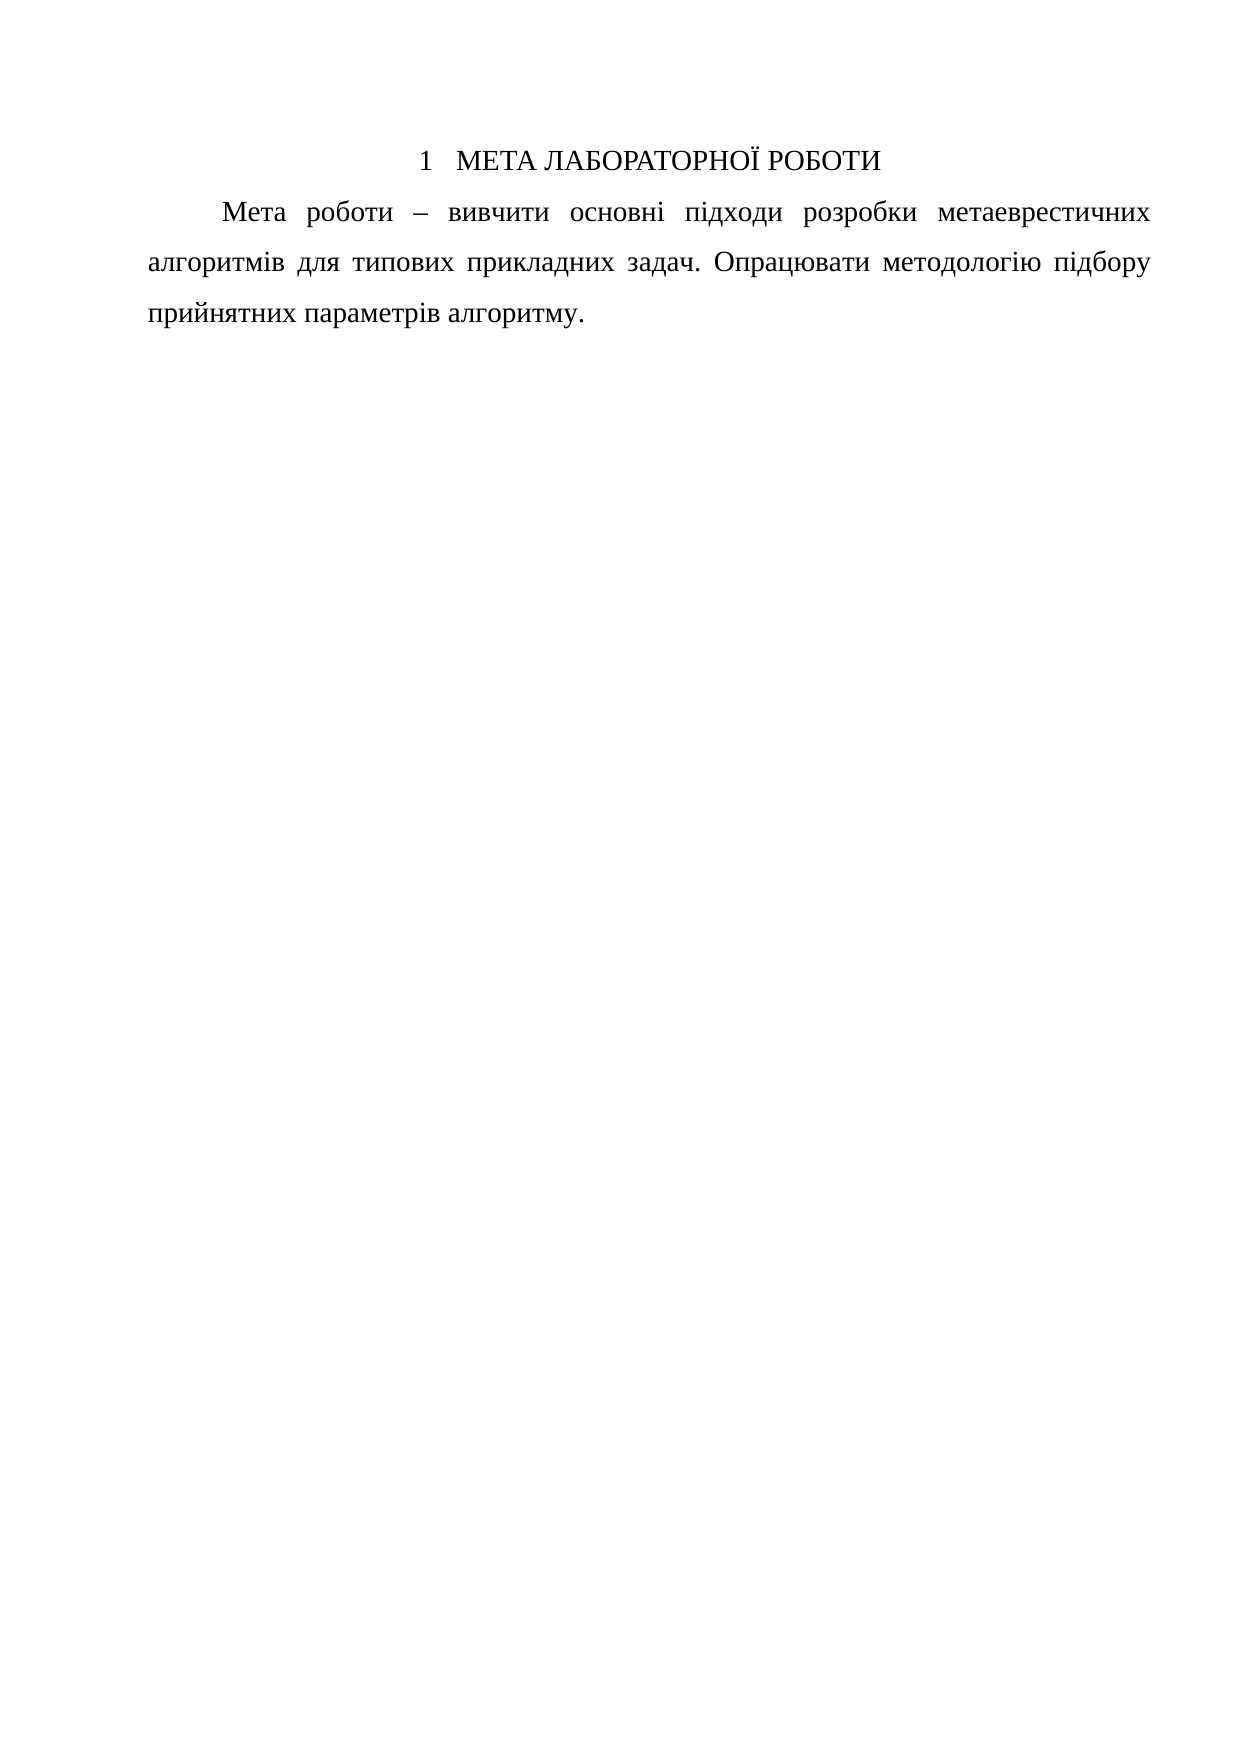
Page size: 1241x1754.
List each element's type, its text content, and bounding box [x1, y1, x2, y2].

subtitle Мета лабораторної роботи [148, 143, 1152, 177]
text Мета роботи – вивчити основні підходи розробки метаеврестичних алгоритмів для типових прикладних задач. Опрацювати методологію підбору прийнятних параметрів алгоритму. [148, 194, 1152, 328]
